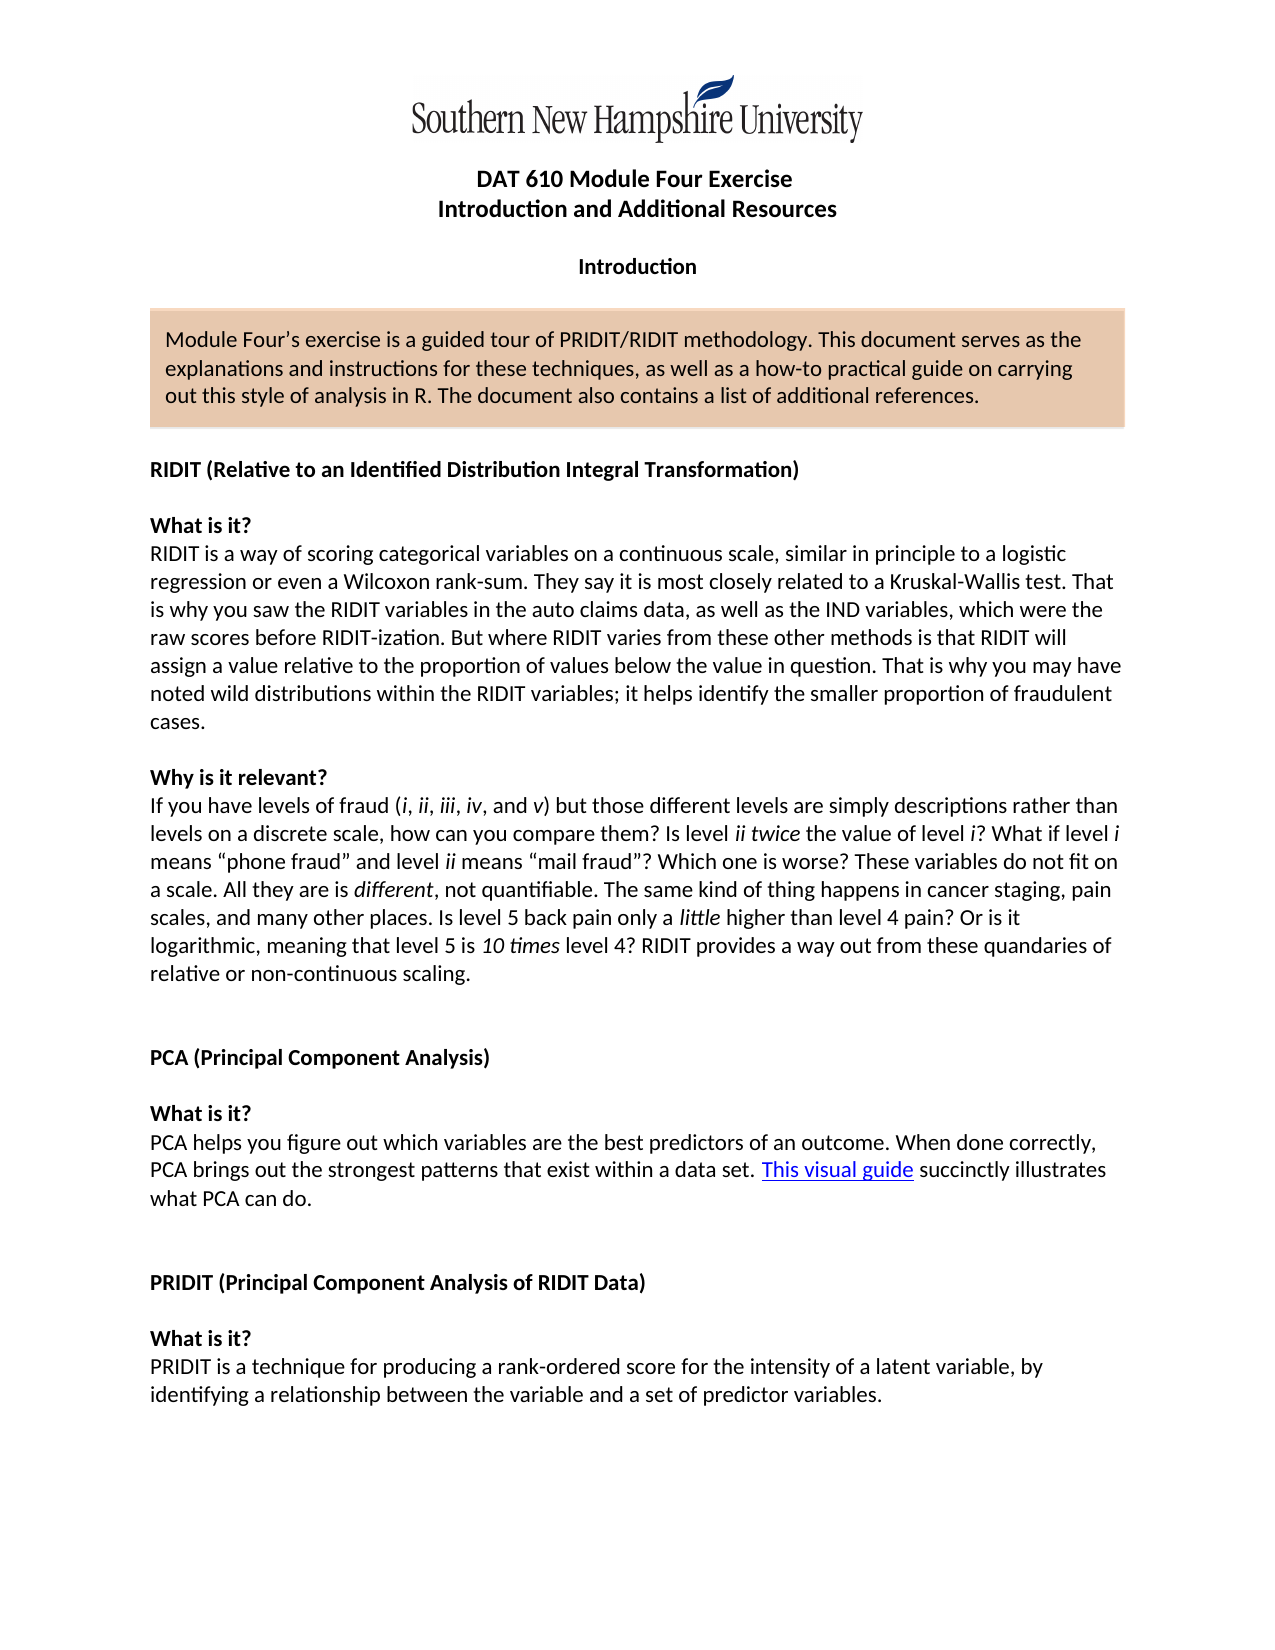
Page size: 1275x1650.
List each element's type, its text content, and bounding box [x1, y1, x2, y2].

text Why is it relevant? [150, 763, 1125, 791]
text What is it? [150, 511, 1125, 539]
text PCA (Principal Component Analysis) [150, 1043, 1125, 1072]
text If you have levels of fraud (i, ii, iii, iv, and v) but those different levels are simply descriptions rather than levels on a discrete scale, how can you compare them? Is level ii twice the value of level i? What if level i means “phone fraud” and level ii means “mail fraud”? Which one is worse? These variables do not fit on a scale. All they are is different, not quantifiable. The same kind of thing happens in cancer staging, pain scales, and many other places. Is level 5 back pain only a little higher than level 4 pain? Or is it logarithmic, meaning that level 5 is 10 times level 4? RIDIT provides a way out from these quandaries of relative or non-continuous scaling. [150, 791, 1125, 987]
text What is it? [150, 1099, 1125, 1128]
subtitle DAT 610 Module Four Exercise Introduction and Additional Resources [150, 163, 1125, 224]
text PCA helps you figure out which variables are the best predictors of an outcome. When done correctly, PCA brings out the strongest patterns that exist within a data set. This visual guide succinctly illustrates what PCA can do. [150, 1128, 1125, 1212]
text RIDIT (Relative to an Identified Distribution Integral Transformation) [150, 455, 1125, 483]
text PRIDIT (Principal Component Analysis of RIDIT Data) [150, 1268, 1125, 1296]
text RIDIT is a way of scoring categorical variables on a continuous scale, similar in principle to a logistic regression or even a Wilcoxon rank-sum. They say it is most closely related to a Kruskal-Wallis test. That is why you saw the RIDIT variables in the auto claims data, as well as the IND variables, which were the raw scores before RIDIT-ization. But where RIDIT varies from these other methods is that RIDIT will assign a value relative to the proportion of values below the value in question. That is why you may have noted wild distributions within the RIDIT variables; it helps identify the smaller proportion of fraudulent cases. [150, 539, 1125, 735]
text Module Four’s exercise is a guided tour of PRIDIT/RIDIT methodology. This document serves as the explanations and instructions for these techniques, as well as a how-to practical guide on carrying out this style of analysis in R. The document also contains a list of additional references. [165, 326, 1110, 410]
subtitle Introduction [150, 252, 1125, 280]
picture [412, 75, 863, 143]
text What is it? [150, 1324, 1125, 1352]
text PRIDIT is a technique for producing a rank-ordered score for the intensity of a latent variable, by identifying a relationship between the variable and a set of predictor variables. [150, 1352, 1125, 1408]
